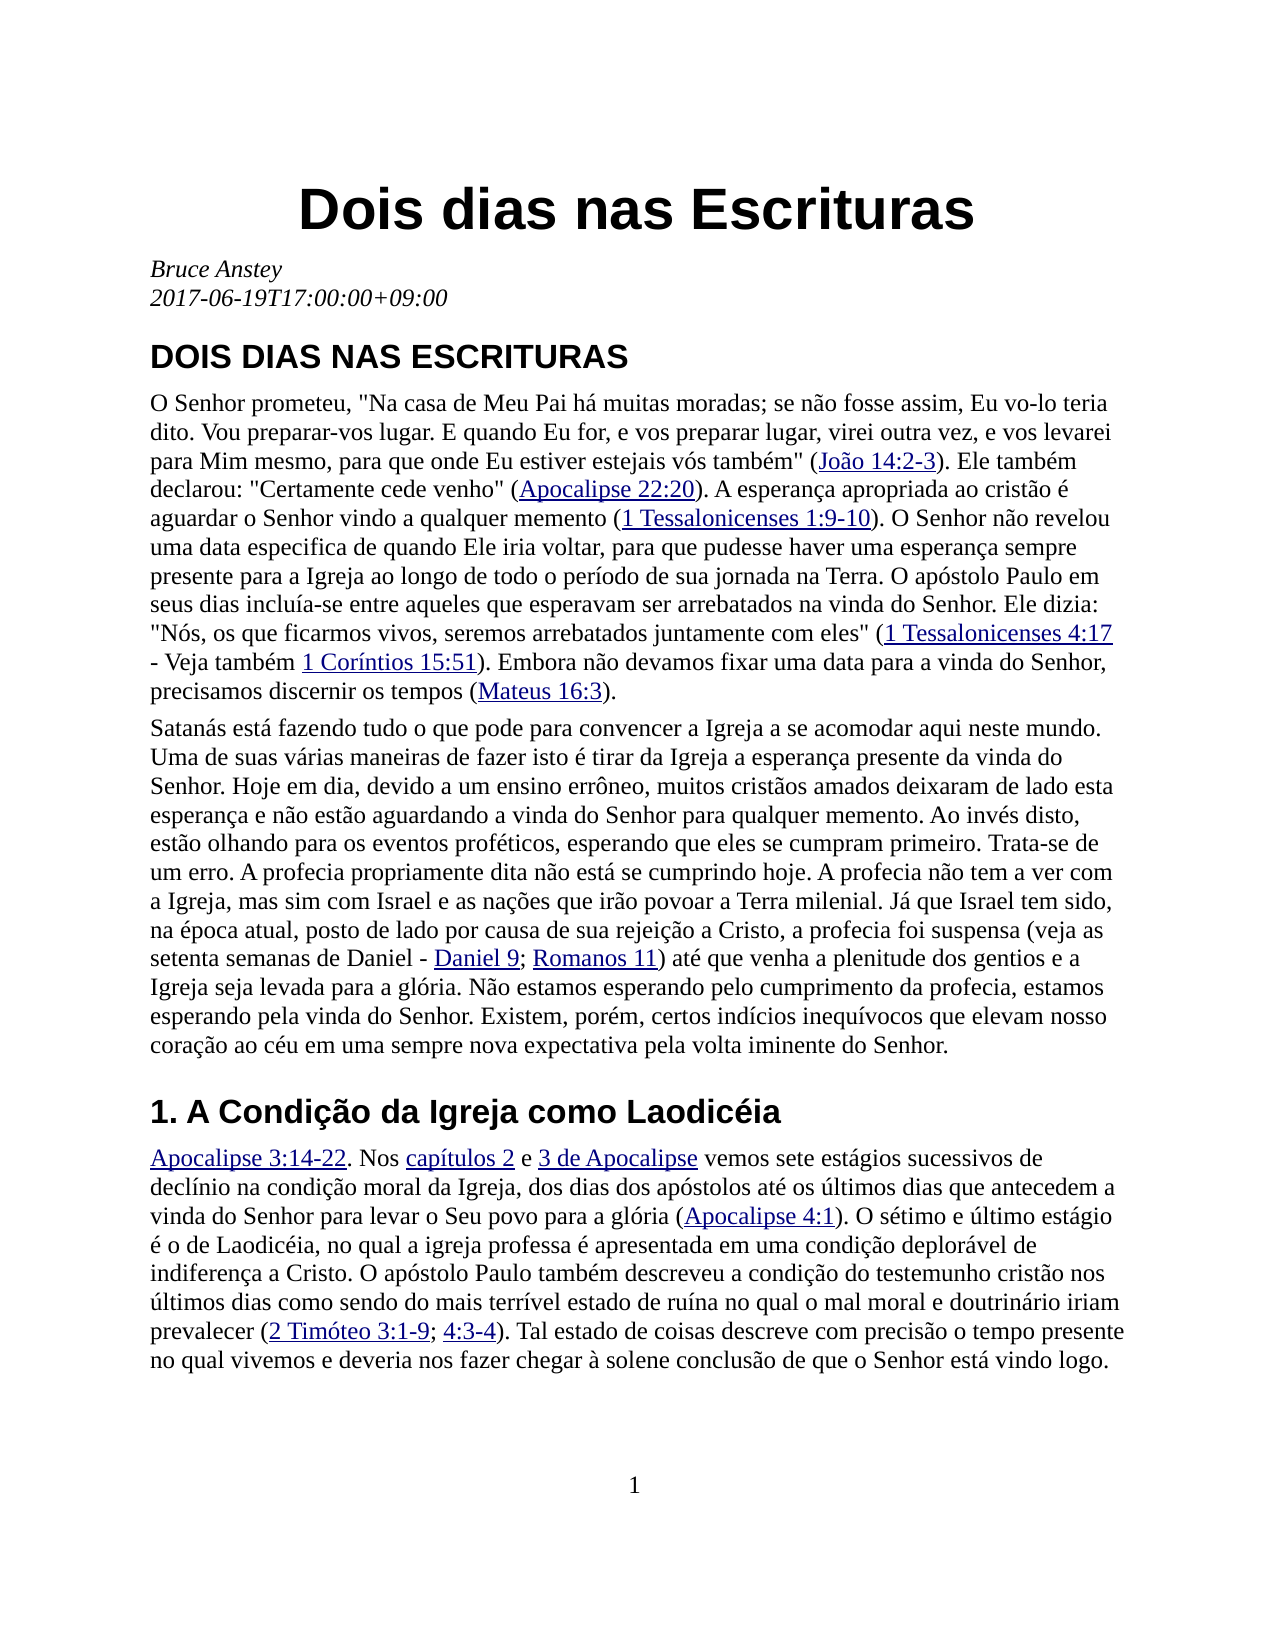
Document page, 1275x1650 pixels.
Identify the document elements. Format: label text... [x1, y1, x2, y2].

text 2017-06-19T17:00:00+09:00 [150, 283, 1125, 312]
title Dois dias nas Escrituras [150, 175, 1125, 242]
text Apocalipse 3:14-22. Nos capítulos 2 e 3 de Apocalipse vemos sete estágios sucessivos de declínio na condição moral da Igreja, dos dias dos apóstolos até os últimos dias que antecedem a vinda do Senhor para levar o Seu povo para a glória (Apocalipse 4:1). O sétimo e último estágio é o de Laodicéia, no qual a igreja professa é apresentada em uma condição deplorável de indiferença a Cristo. O apóstolo Paulo também descreveu a condição do testemunho cristão nos últimos dias como sendo do mais terrível estado de ruína no qual o mal moral e doutrinário iriam prevalecer (2 Timóteo 3:1-9; 4:3-4). Tal estado de coisas descreve com precisão o tempo presente no qual vivemos e deveria nos fazer chegar à solene conclusão de que o Senhor está vindo logo. [150, 1143, 1125, 1373]
text O Senhor prometeu, "Na casa de Meu Pai há muitas moradas; se não fosse assim, Eu vo-lo teria dito. Vou preparar-vos lugar. E quando Eu for, e vos preparar lugar, virei outra vez, e vos levarei para Mim mesmo, para que onde Eu estiver estejais vós também" (João 14:2-3). Ele também declarou: "Certamente cede venho" (Apocalipse 22:20). A esperança apropriada ao cristão é aguardar o Senhor vindo a qualquer memento (1 Tessalonicenses 1:9-10). O Senhor não revelou uma data especifica de quando Ele iria voltar, para que pudesse haver uma esperança sempre presente para a Igreja ao longo de todo o período de sua jornada na Terra. O apóstolo Paulo em seus dias incluía-se entre aqueles que esperavam ser arrebatados na vinda do Senhor. Ele dizia: "Nós, os que ficarmos vivos, seremos arrebatados juntamente com eles" (1 Tessalonicenses 4:17 - Veja também 1 Coríntios 15:51). Embora não devamos fixar uma data para a vinda do Senhor, precisamos discernir os tempos (Mateus 16:3). [150, 388, 1125, 704]
subtitle 1. A Condição da Igreja como Laodicéia [150, 1092, 1125, 1131]
text Bruce Anstey [150, 254, 1125, 283]
subtitle DOIS DIAS NAS ESCRITURAS [150, 337, 1125, 376]
text Satanás está fazendo tudo o que pode para convencer a Igreja a se acomodar aqui neste mundo. Uma de suas várias maneiras de fazer isto é tirar da Igreja a esperança presente da vinda do Senhor. Hoje em dia, devido a um ensino errôneo, muitos cristãos amados deixaram de lado esta esperança e não estão aguardando a vinda do Senhor para qualquer memento. Ao invés disto, estão olhando para os eventos proféticos, esperando que eles se cumpram primeiro. Trata-se de um erro. A profecia propriamente dita não está se cumprindo hoje. A profecia não tem a ver com a Igreja, mas sim com Israel e as nações que irão povoar a Terra milenial. Já que Israel tem sido, na época atual, posto de lado por causa de sua rejeição a Cristo, a profecia foi suspensa (veja as setenta semanas de Daniel - Daniel 9; Romanos 11) até que venha a plenitude dos gentios e a Igreja seja levada para a glória. Não estamos esperando pelo cumprimento da profecia, estamos esperando pela vinda do Senhor. Existem, porém, certos indícios inequívocos que elevam nosso coração ao céu em uma sempre nova expectativa pela volta iminente do Senhor. [150, 713, 1125, 1058]
